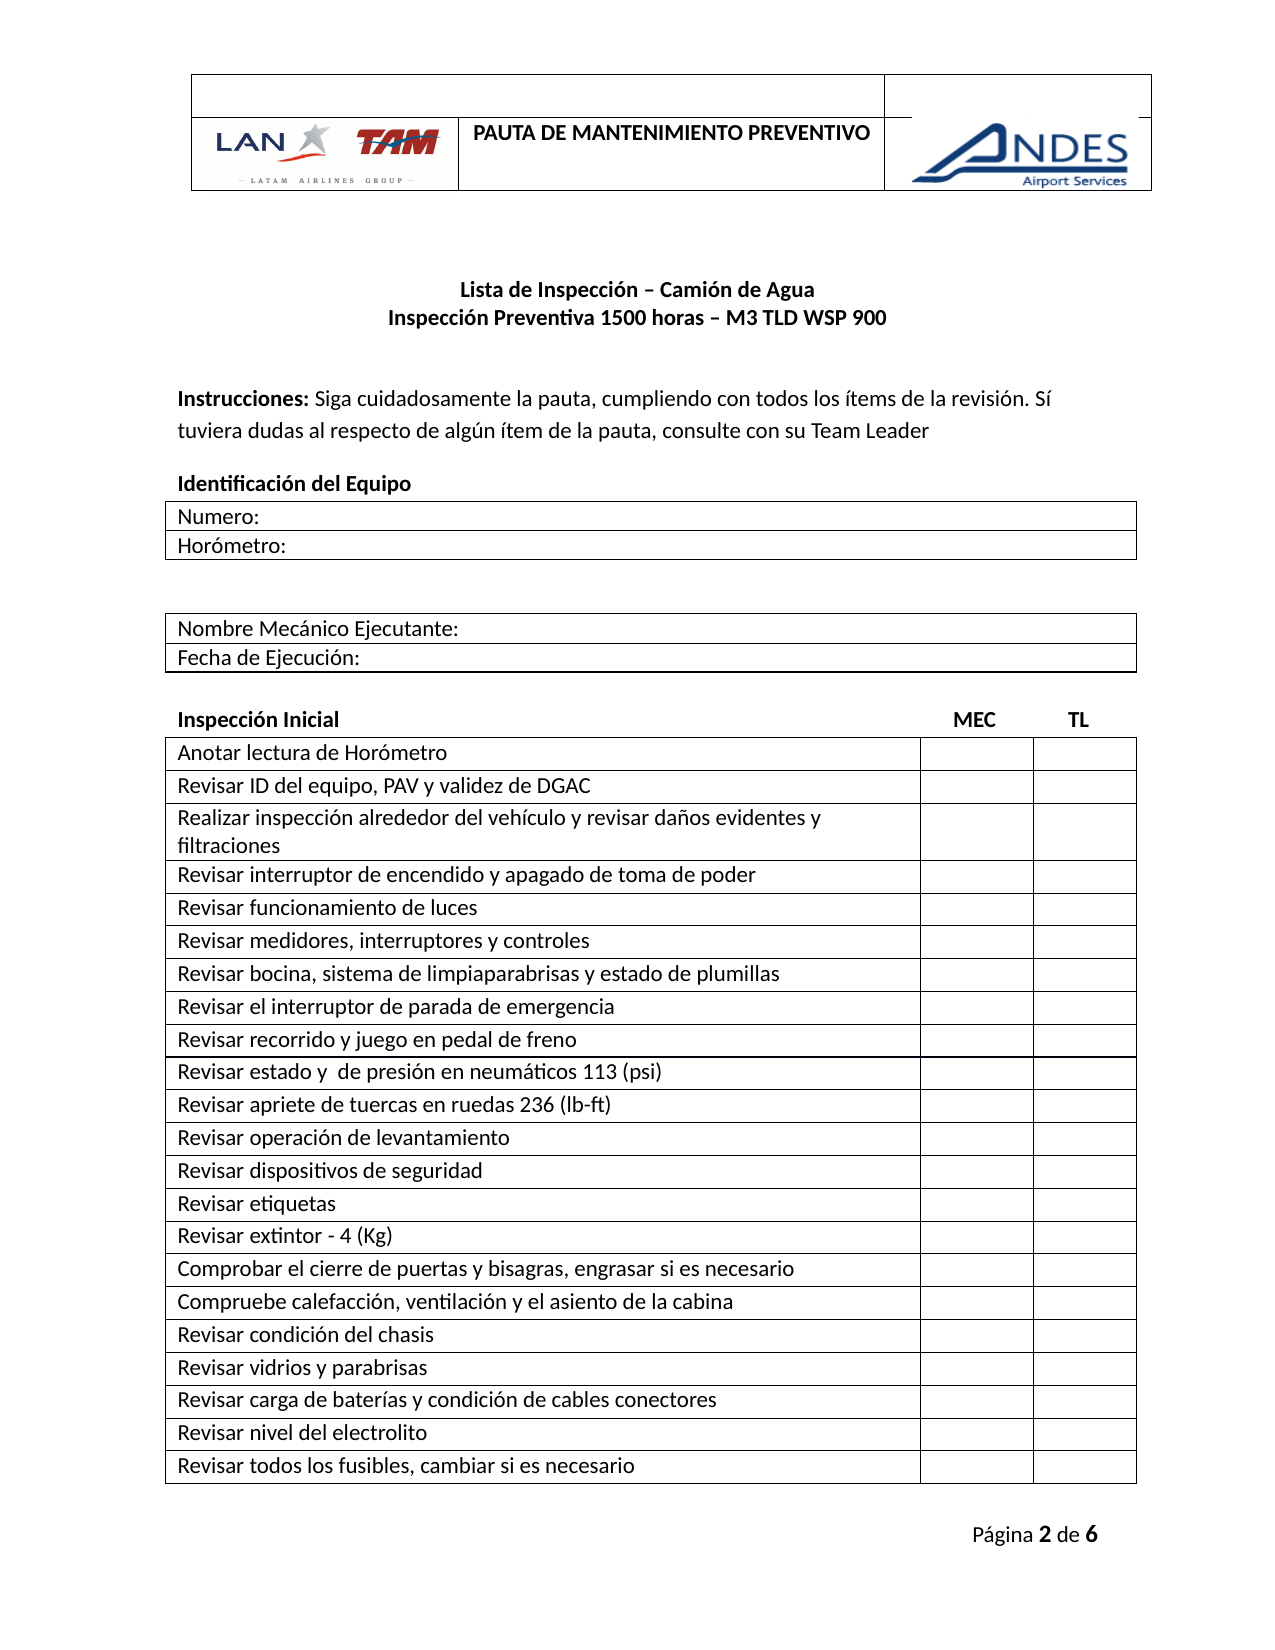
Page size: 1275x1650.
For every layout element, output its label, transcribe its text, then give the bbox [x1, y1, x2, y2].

table_cell [921, 1386, 1033, 1417]
text Lista de Inspección – Camión de Agua [177, 275, 1098, 303]
table_cell Revisar condición del chasis [166, 1320, 920, 1352]
table_cell Revisar el interruptor de parada de emergencia [166, 992, 920, 1024]
table_cell [921, 1025, 1033, 1056]
table_cell [1034, 861, 1136, 892]
table_cell [1034, 926, 1136, 958]
table_cell Fecha de Ejecución: [166, 644, 1136, 671]
table_cell [921, 1222, 1033, 1253]
table_cell Revisar interruptor de encendido y apagado de toma de poder [166, 861, 920, 892]
table_header [1034, 738, 1136, 770]
table_cell Revisar vidrios y parabrisas [166, 1353, 920, 1384]
table_cell Revisar operación de levantamiento [166, 1123, 920, 1155]
table_cell [1034, 992, 1136, 1024]
table_cell Compruebe calefacción, ventilación y el asiento de la cabina [166, 1287, 920, 1319]
table_header Anotar lectura de Horómetro [166, 738, 920, 770]
picture [204, 118, 454, 190]
table_cell Revisar dispositivos de seguridad [166, 1156, 920, 1188]
table_cell Revisar carga de baterías y condición de cables conectores [166, 1386, 920, 1417]
table_cell Comprobar el cierre de puertas y bisagras, engrasar si es necesario [166, 1254, 920, 1286]
picture [911, 117, 1139, 190]
table_cell [921, 1156, 1033, 1188]
picture [204, 191, 454, 195]
table_cell [921, 1058, 1033, 1089]
table_cell Revisar apriete de tuercas en ruedas 236 (lb-ft) [166, 1090, 920, 1122]
table_cell [921, 1451, 1033, 1483]
table_cell [1034, 1419, 1136, 1450]
table_cell [921, 1189, 1033, 1221]
text Instrucciones: Siga cuidadosamente la pauta, cumpliendo con todos los ítems de la revisión. Sí tuviera dudas al respecto de algún ítem de la pauta, consulte con su Team Leader [177, 384, 1098, 444]
table_cell [921, 804, 1033, 859]
table_header Numero: [166, 502, 1136, 530]
table_cell [1034, 1386, 1136, 1417]
table_cell [1034, 959, 1136, 991]
table_cell [1034, 1287, 1136, 1319]
table_cell [1034, 804, 1136, 859]
table_header [921, 738, 1033, 770]
table_cell Horómetro: [166, 531, 1136, 559]
table_cell Revisar nivel del electrolito [166, 1419, 920, 1450]
table_cell [1034, 1320, 1136, 1352]
table_cell [1034, 1058, 1136, 1089]
table_cell Revisar estado y de presión en neumáticos 113 (psi) [166, 1058, 920, 1089]
table_cell [921, 894, 1033, 925]
table_cell [921, 992, 1033, 1024]
table_cell [921, 1320, 1033, 1352]
table_cell [1034, 771, 1136, 802]
table_cell [921, 1353, 1033, 1384]
table_cell [921, 771, 1033, 802]
table_cell [921, 1419, 1033, 1450]
table_cell [921, 1123, 1033, 1155]
table_cell [1034, 1090, 1136, 1122]
table_cell [1034, 1025, 1136, 1056]
table_cell [921, 926, 1033, 958]
text Identificación del Equipo [177, 469, 1098, 497]
table_cell [921, 861, 1033, 892]
table_cell Revisar funcionamiento de luces [166, 894, 920, 925]
table_cell [921, 1254, 1033, 1286]
table_cell [921, 959, 1033, 991]
table_cell Realizar inspección alrededor del vehículo y revisar daños evidentes y filtraciones [166, 804, 920, 859]
table_cell [1034, 1451, 1136, 1483]
table_cell Revisar bocina, sistema de limpiaparabrisas y estado de plumillas [166, 959, 920, 991]
table_cell Revisar medidores, interruptores y controles [166, 926, 920, 958]
table_cell [1034, 1222, 1136, 1253]
table_cell [1034, 1156, 1136, 1188]
table_cell [1034, 1189, 1136, 1221]
table_cell Revisar etiquetas [166, 1189, 920, 1221]
table_cell [1034, 894, 1136, 925]
table_cell Revisar todos los fusibles, cambiar si es necesario [166, 1451, 920, 1483]
table_cell Revisar recorrido y juego en pedal de freno [166, 1025, 920, 1056]
table_cell [921, 1287, 1033, 1319]
text Inspección Inicial MEC TL [177, 705, 1098, 733]
table_cell [1034, 1353, 1136, 1384]
table_cell [921, 1090, 1033, 1122]
table_cell [1034, 1254, 1136, 1286]
table_cell [1034, 1123, 1136, 1155]
table_cell Revisar ID del equipo, PAV y validez de DGAC [166, 771, 920, 802]
table_header Nombre Mecánico Ejecutante: [166, 614, 1136, 642]
table_cell Revisar extintor - 4 (Kg) [166, 1222, 920, 1253]
text Inspección Preventiva 1500 horas – M3 TLD WSP 900 [177, 303, 1098, 331]
